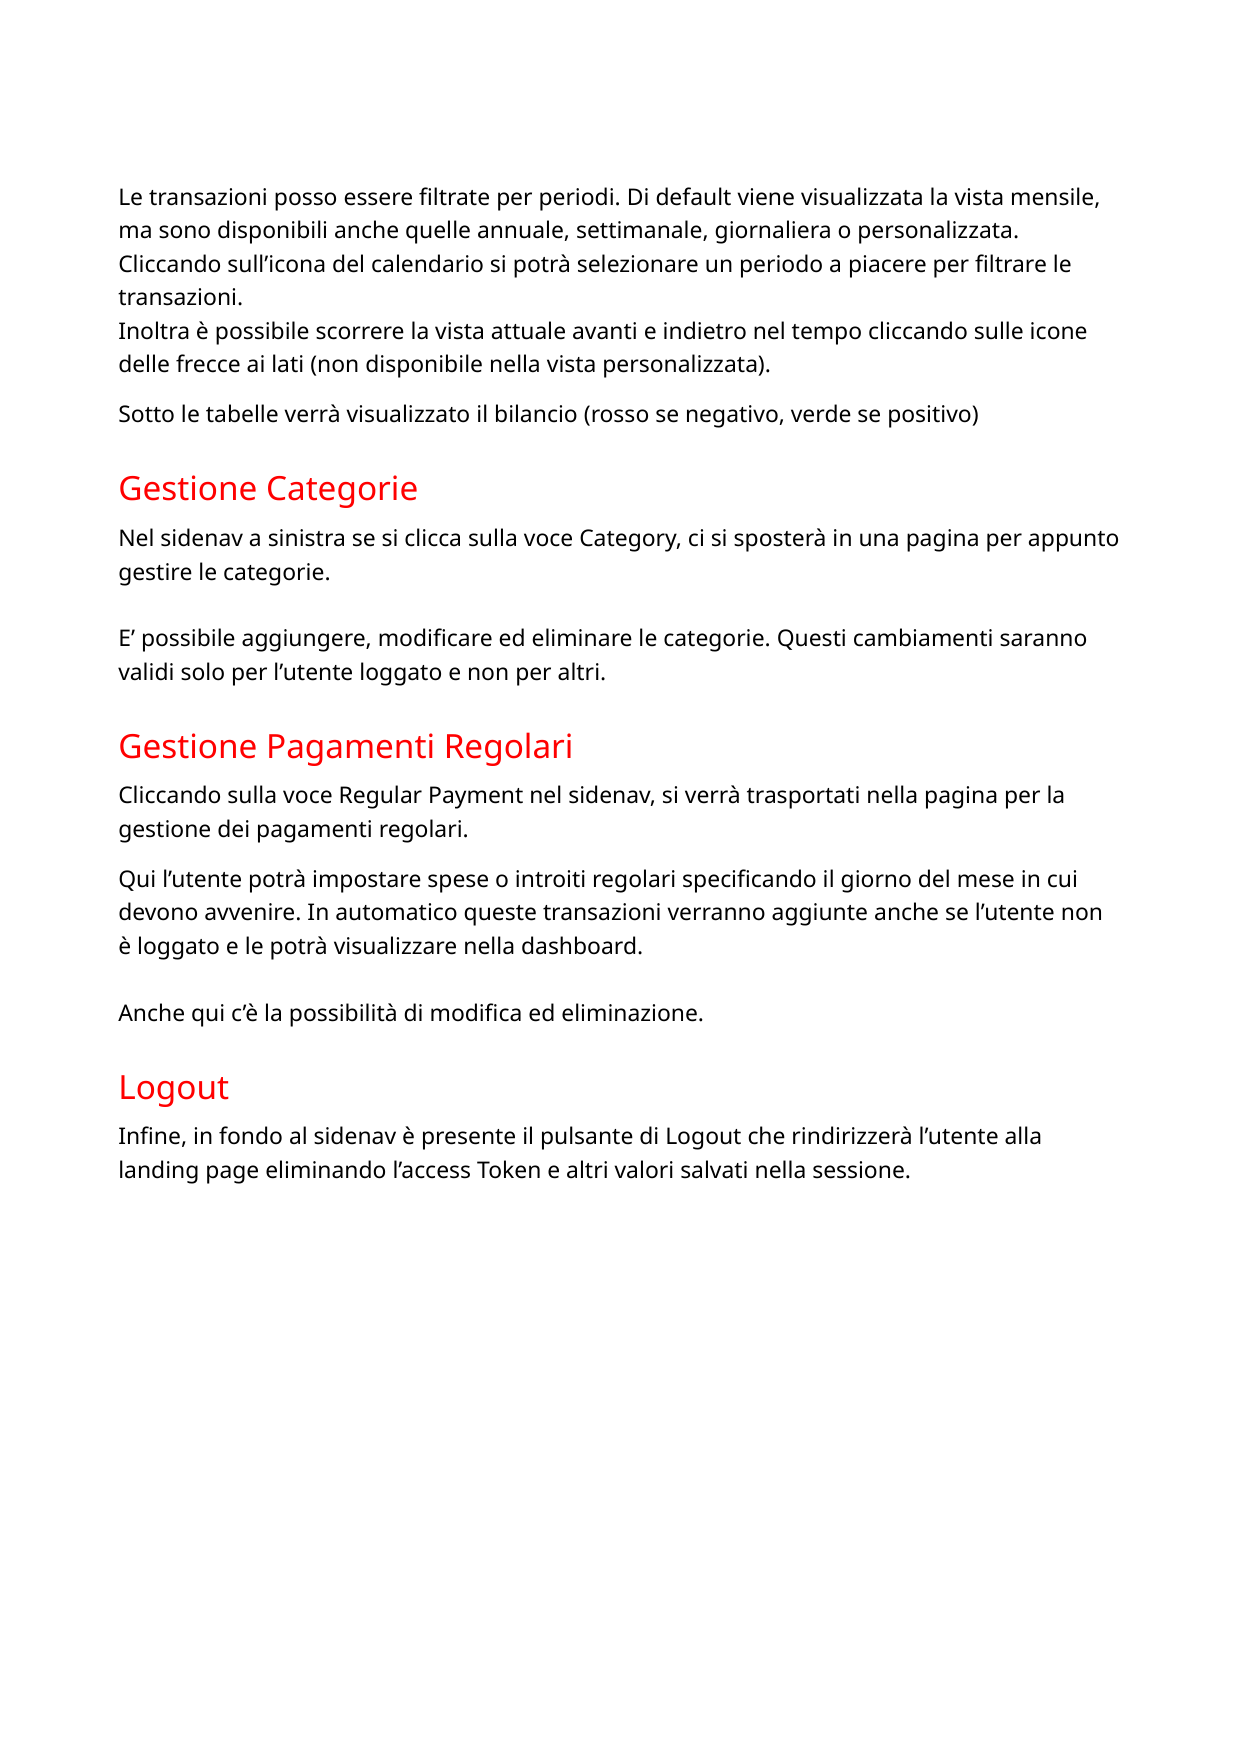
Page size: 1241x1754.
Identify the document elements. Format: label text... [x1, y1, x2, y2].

text Infine, in fondo al sidenav è presente il pulsante di Logout che rindirizzerà l’utente alla landing page eliminando l’access Token e altri valori salvati nella sessione. [118, 1120, 1122, 1252]
subtitle Gestione Pagamenti Regolari [118, 722, 1122, 768]
subtitle Gestione Categorie [118, 465, 1122, 511]
text Cliccando sulla voce Regular Payment nel sidenav, si verrà trasportati nella pagina per la gestione dei pagamenti regolari. [118, 779, 1122, 844]
text Le transazioni posso essere filtrate per periodi. Di default viene visualizzata la vista mensile, ma sono disponibili anche quelle annuale, settimanale, giornaliera o personalizzata. Cliccando sull’icona del calendario si potrà selezionare un periodo a piacere per filtrare le transazioni. Inoltra è possibile scorrere la vista attuale avanti e indietro nel tempo cliccando sulle icone delle frecce ai lati (non disponibile nella vista personalizzata). [118, 148, 1122, 379]
text Nel sidenav a sinistra se si clicca sulla voce Category, ci si sposterà in una pagina per appunto gestire le categorie. E’ possibile aggiungere, modificare ed eliminare le categorie. Questi cambiamenti saranno validi solo per l’utente loggato e non per altri. [118, 522, 1122, 687]
text Qui l’utente potrà impostare spese o introiti regolari specificando il giorno del mese in cui devono avvenire. In automatico queste transazioni verranno aggiunte anche se l’utente non è loggato e le potrà visualizzare nella dashboard. Anche qui c’è la possibilità di modifica ed eliminazione. [118, 863, 1122, 1028]
subtitle Logout [118, 1063, 1122, 1109]
text Sotto le tabelle verrà visualizzato il bilancio (rosso se negativo, verde se positivo) [118, 398, 1122, 429]
